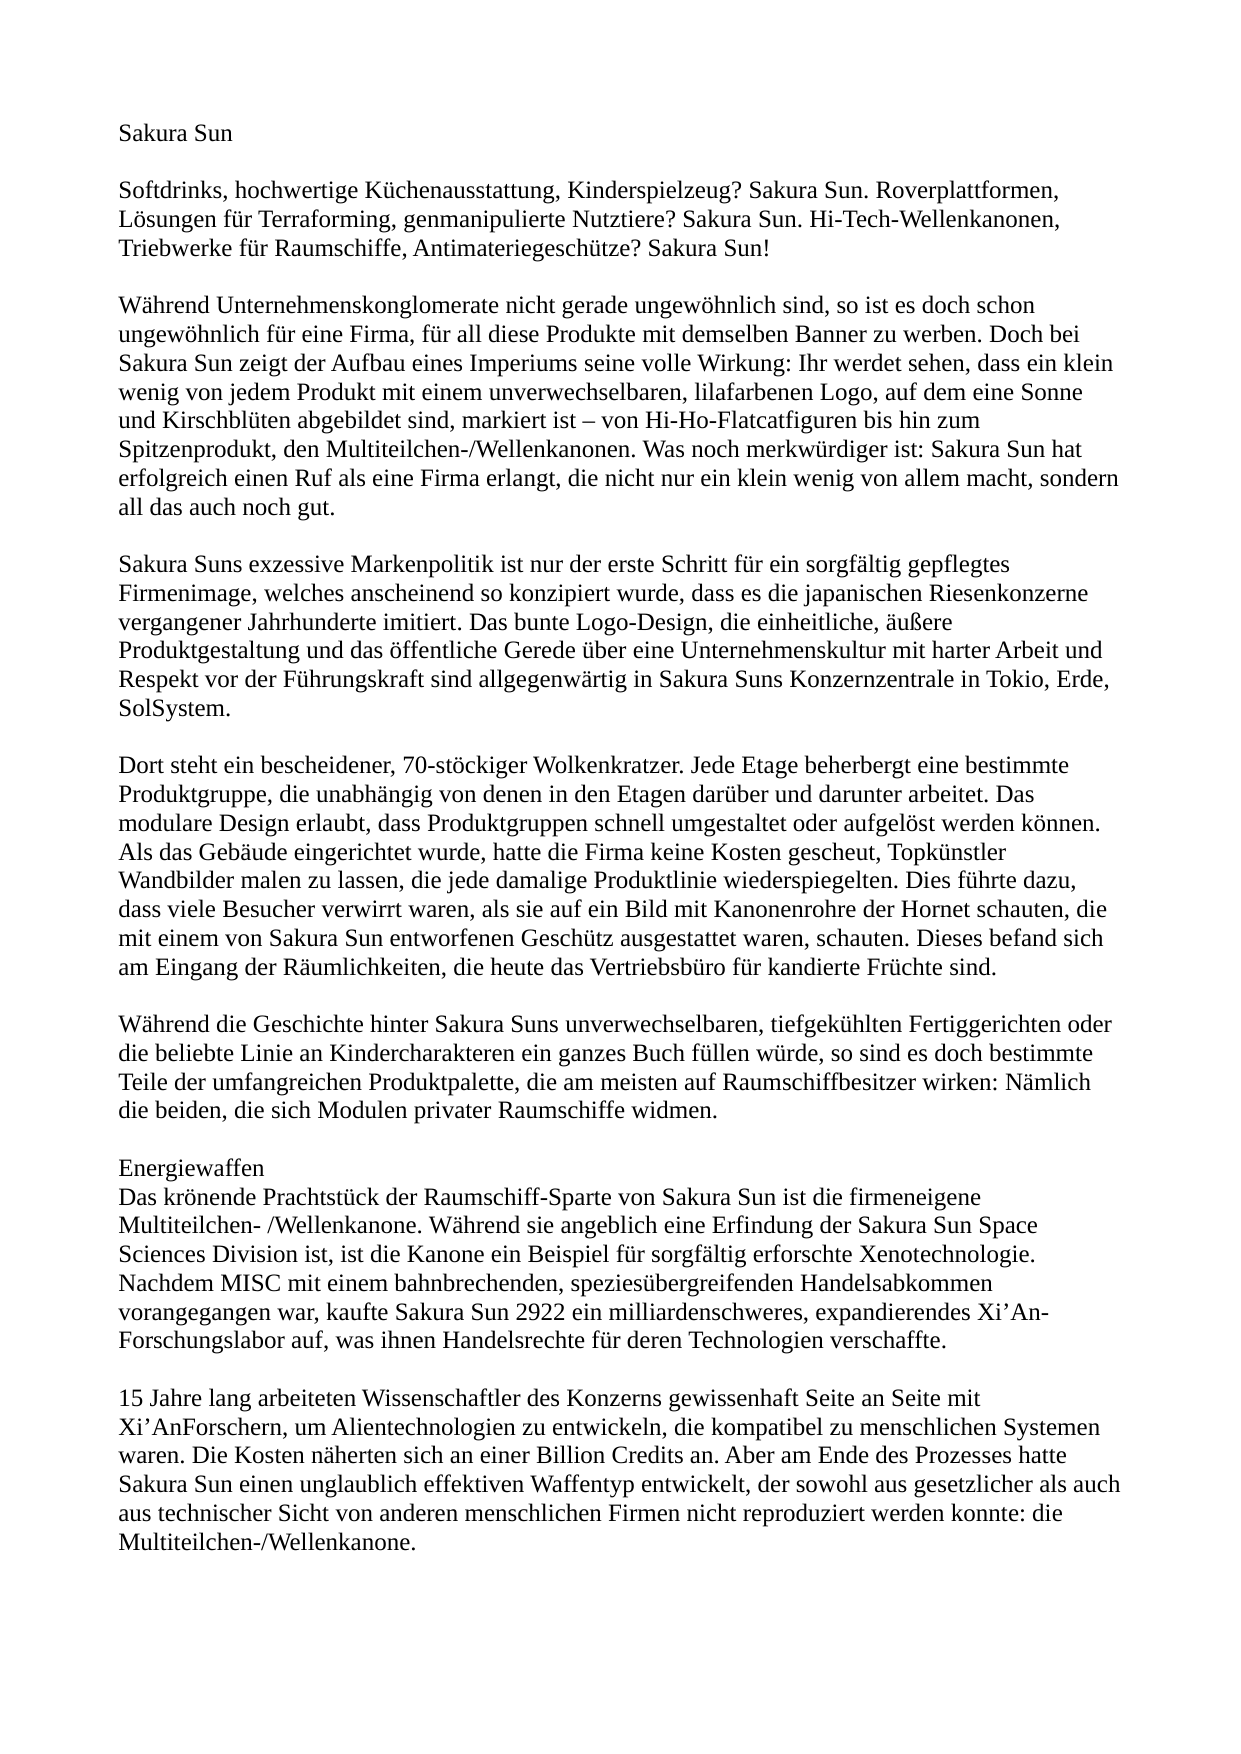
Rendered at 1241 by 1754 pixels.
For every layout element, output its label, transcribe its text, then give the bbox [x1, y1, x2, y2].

text Während die Geschichte hinter Sakura Suns unverwechselbaren, tiefgekühlten Fertiggerichten oder die beliebte Linie an Kindercharakteren ein ganzes Buch füllen würde, so sind es doch bestimmte Teile der umfangreichen Produktpalette, die am meisten auf Raumschiffbesitzer wirken: Nämlich die beiden, die sich Modulen privater Raumschiffe widmen. [118, 1009, 1122, 1124]
text Energiewaffen [118, 1153, 1122, 1182]
text Das krönende Prachtstück der Raumschiff-Sparte von Sakura Sun ist die firmeneigene Multiteilchen- /Wellenkanone. Während sie angeblich eine Erfindung der Sakura Sun Space Sciences Division ist, ist die Kanone ein Beispiel für sorgfältig erforschte Xenotechnologie. Nachdem MISC mit einem bahnbrechenden, speziesübergreifenden Handelsabkommen vorangegangen war, kaufte Sakura Sun 2922 ein milliardenschweres, expandierendes Xi’An-Forschungslabor auf, was ihnen Handelsrechte für deren Technologien verschaffte. [118, 1182, 1122, 1354]
text Sakura Suns exzessive Markenpolitik ist nur der erste Schritt für ein sorgfältig gepflegtes Firmenimage, welches anscheinend so konzipiert wurde, dass es die japanischen Riesenkonzerne vergangener Jahrhunderte imitiert. Das bunte Logo-Design, die einheitliche, äußere Produktgestaltung und das öffentliche Gerede über eine Unternehmenskultur mit harter Arbeit und Respekt vor der Führungskraft sind allgegenwärtig in Sakura Suns Konzernzentrale in Tokio, Erde, SolSystem. [118, 549, 1122, 722]
text Softdrinks, hochwertige Küchenausstattung, Kinderspielzeug? Sakura Sun. Roverplattformen, Lösungen für Terraforming, genmanipulierte Nutztiere? Sakura Sun. Hi-Tech-Wellenkanonen, Triebwerke für Raumschiffe, Antimateriegeschütze? Sakura Sun! [118, 176, 1122, 262]
text Sakura Sun [118, 118, 1122, 147]
text Dort steht ein bescheidener, 70-stöckiger Wolkenkratzer. Jede Etage beherbergt eine bestimmte Produktgruppe, die unabhängig von denen in den Etagen darüber und darunter arbeitet. Das modulare Design erlaubt, dass Produktgruppen schnell umgestaltet oder aufgelöst werden können. Als das Gebäude eingerichtet wurde, hatte die Firma keine Kosten gescheut, Topkünstler Wandbilder malen zu lassen, die jede damalige Produktlinie wiederspiegelten. Dies führte dazu, dass viele Besucher verwirrt waren, als sie auf ein Bild mit Kanonenrohre der Hornet schauten, die mit einem von Sakura Sun entworfenen Geschütz ausgestattet waren, schauten. Dieses befand sich am Eingang der Räumlichkeiten, die heute das Vertriebsbüro für kandierte Früchte sind. [118, 751, 1122, 981]
text 15 Jahre lang arbeiteten Wissenschaftler des Konzerns gewissenhaft Seite an Seite mit Xi’AnForschern, um Alientechnologien zu entwickeln, die kompatibel zu menschlichen Systemen waren. Die Kosten näherten sich an einer Billion Credits an. Aber am Ende des Prozesses hatte Sakura Sun einen unglaublich effektiven Waffentyp entwickelt, der sowohl aus gesetzlicher als auch aus technischer Sicht von anderen menschlichen Firmen nicht reproduziert werden konnte: die Multiteilchen-/Wellenkanone. [118, 1383, 1122, 1556]
text Während Unternehmenskonglomerate nicht gerade ungewöhnlich sind, so ist es doch schon ungewöhnlich für eine Firma, für all diese Produkte mit demselben Banner zu werben. Doch bei Sakura Sun zeigt der Aufbau eines Imperiums seine volle Wirkung: Ihr werdet sehen, dass ein klein wenig von jedem Produkt mit einem unverwechselbaren, lilafarbenen Logo, auf dem eine Sonne und Kirschblüten abgebildet sind, markiert ist – von Hi-Ho-Flatcatfiguren bis hin zum Spitzenprodukt, den Multiteilchen-/Wellenkanonen. Was noch merkwürdiger ist: Sakura Sun hat erfolgreich einen Ruf als eine Firma erlangt, die nicht nur ein klein wenig von allem macht, sondern all das auch noch gut. [118, 291, 1122, 521]
